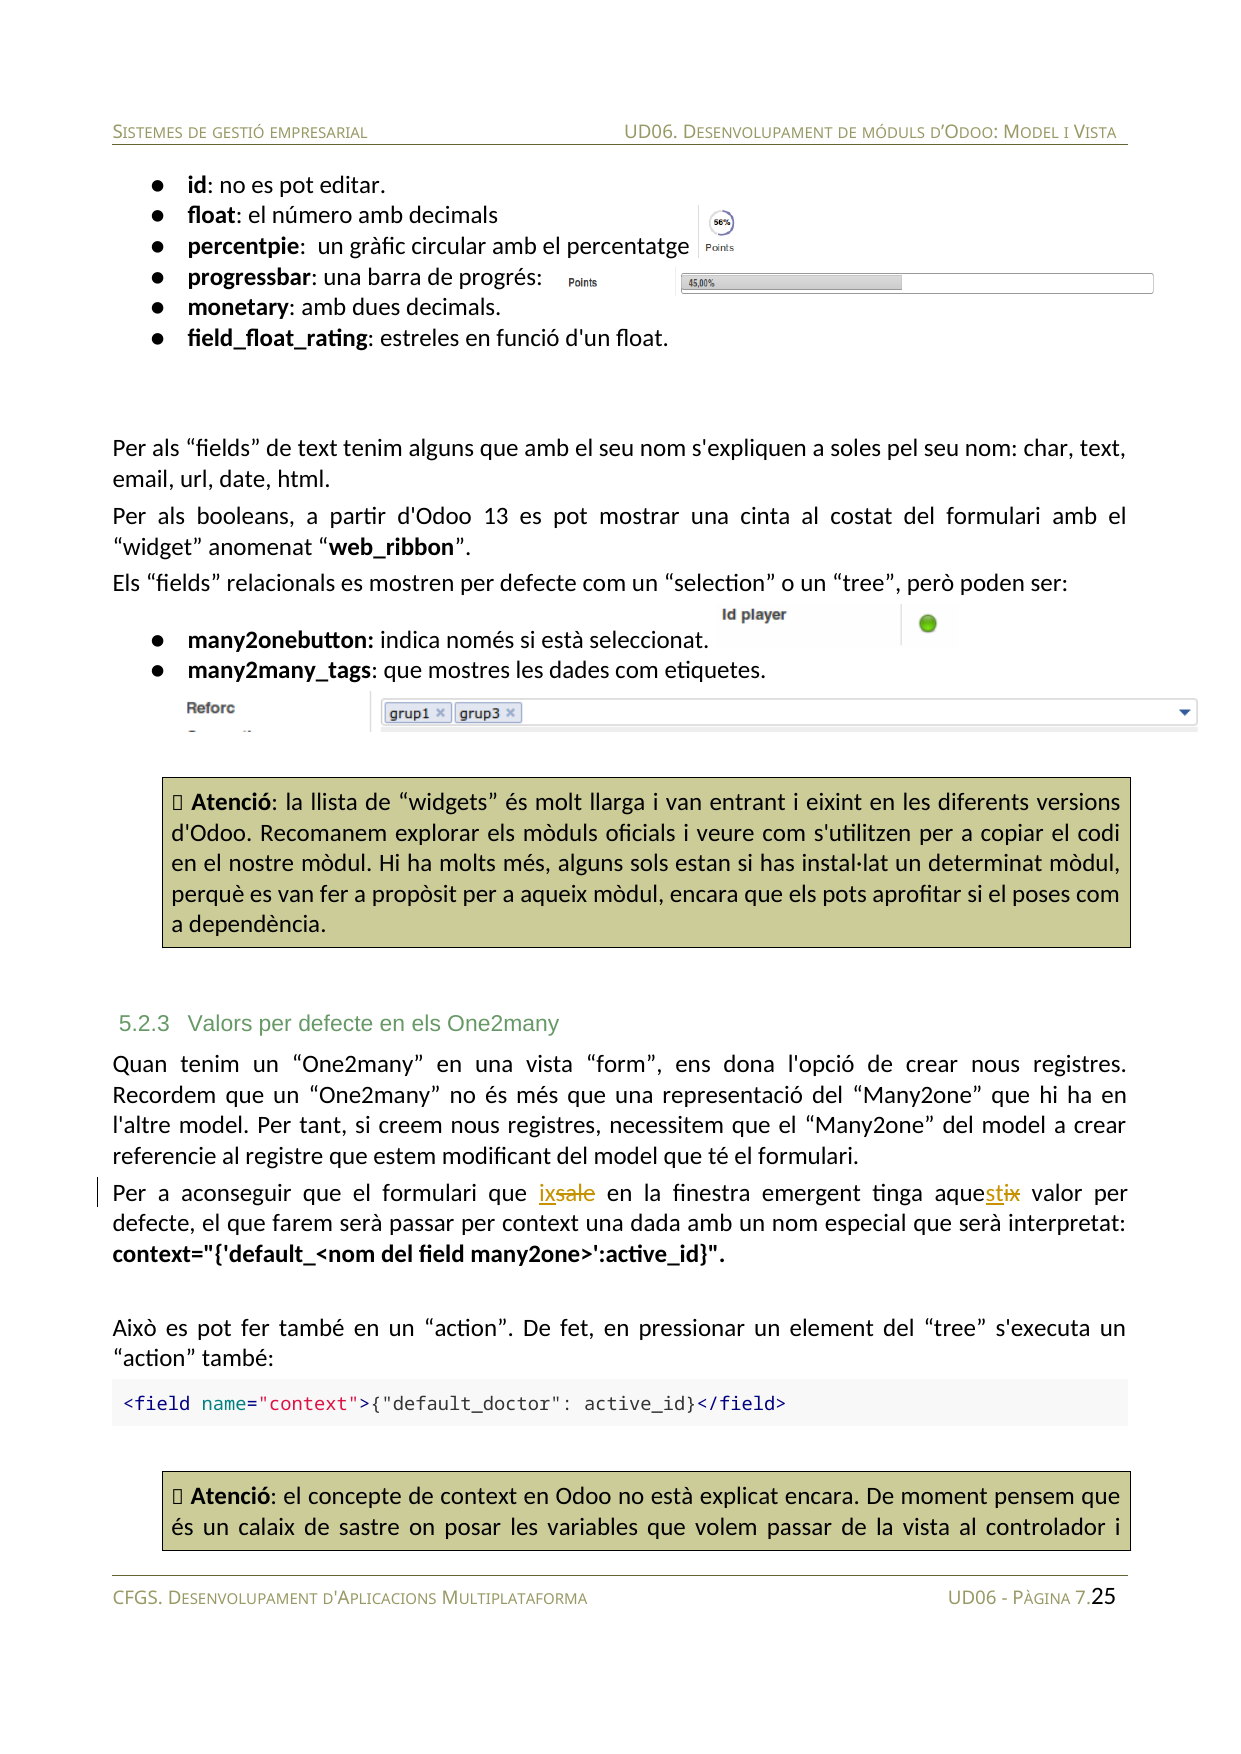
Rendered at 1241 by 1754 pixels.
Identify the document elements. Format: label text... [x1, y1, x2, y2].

list many2onebutton: indica només si està seleccionat. [150, 604, 1128, 655]
text Per als booleans, a partir d'Odoo 13 es pot mostrar una cinta al costat del formulari amb el “widget” anomenat “web_ribbon”. [112, 500, 1128, 561]
list field_float_rating: estreles en funció d'un float. [150, 322, 1128, 352]
list float: el número amb decimals [150, 199, 1128, 230]
list id: no es pot editar. [150, 169, 1128, 199]
list percentpie: un gràfic circular amb el percentatge. [753, 230, 1128, 261]
text Per a aconseguir que el formulari que ix en la finestra emergent tinga aquest valor per defecte, el que farem serà passar per context una dada amb un nom especial que serà interpretat: context="{'default_<nom del field many2one>':active_id}". [112, 1177, 1128, 1268]
text Els “fields” relacionals es mostren per defecte com un “selection” o un “tree”, però poden ser: [112, 568, 1128, 598]
text ❕ Atenció: la llista de “widgets” és molt llarga i van entrant i eixint en les diferents versions d'Odoo. Recomanem explorar els mòduls oficials i veure com s'utilitzen per a copiar el codi en el nostre mòdul. Hi ha molts més, alguns sols estan si has instal·lat un determinat mòdul, perquè es van fer a propòsit per a aqueix mòdul, encara que els pots aprofitar si el poses com a dependència. [163, 778, 1130, 947]
list progressbar: una barra de progrés: [150, 261, 1128, 291]
list percentpie: un gràfic circular amb el percentatge. [150, 230, 688, 261]
text Quan tenim un “One2many” en una vista “form”, ens dona l'opció de crear nous registres. Recordem que un “One2many” no és més que una representació del “Many2one” que hi ha en l'altre model. Per tant, si creem nous registres, necessitem que el “Many2one” del model a crear referencie al registre que estem modificant del model que té el formulari. [112, 1048, 1128, 1170]
list many2many_tags: que mostres les dades com etiquetes. [150, 655, 1128, 685]
picture [715, 604, 959, 649]
picture [566, 267, 1160, 306]
table_header <field name="context">{"default_doctor": active_id}</field> [112, 1379, 1128, 1426]
text Això es pot fer també en un “action”. De fet, en pressionar un element del “tree” s'executa un “action” també: [112, 1312, 1128, 1373]
picture [187, 691, 1203, 732]
picture [688, 205, 753, 266]
subtitle Valors per defecte en els One2many [112, 1009, 1128, 1036]
list monetary: amb dues decimals. [150, 291, 1128, 322]
text ❕ Atenció: el concepte de context en Odoo no està explicat encara. De moment pensem que és un calaix de sastre on posar les variables que volem passar de la vista al controlador i [163, 1472, 1130, 1550]
text Per als “fields” de text tenim alguns que amb el seu nom s'expliquen a soles pel seu nom: char, text, email, url, date, html. [112, 433, 1128, 494]
